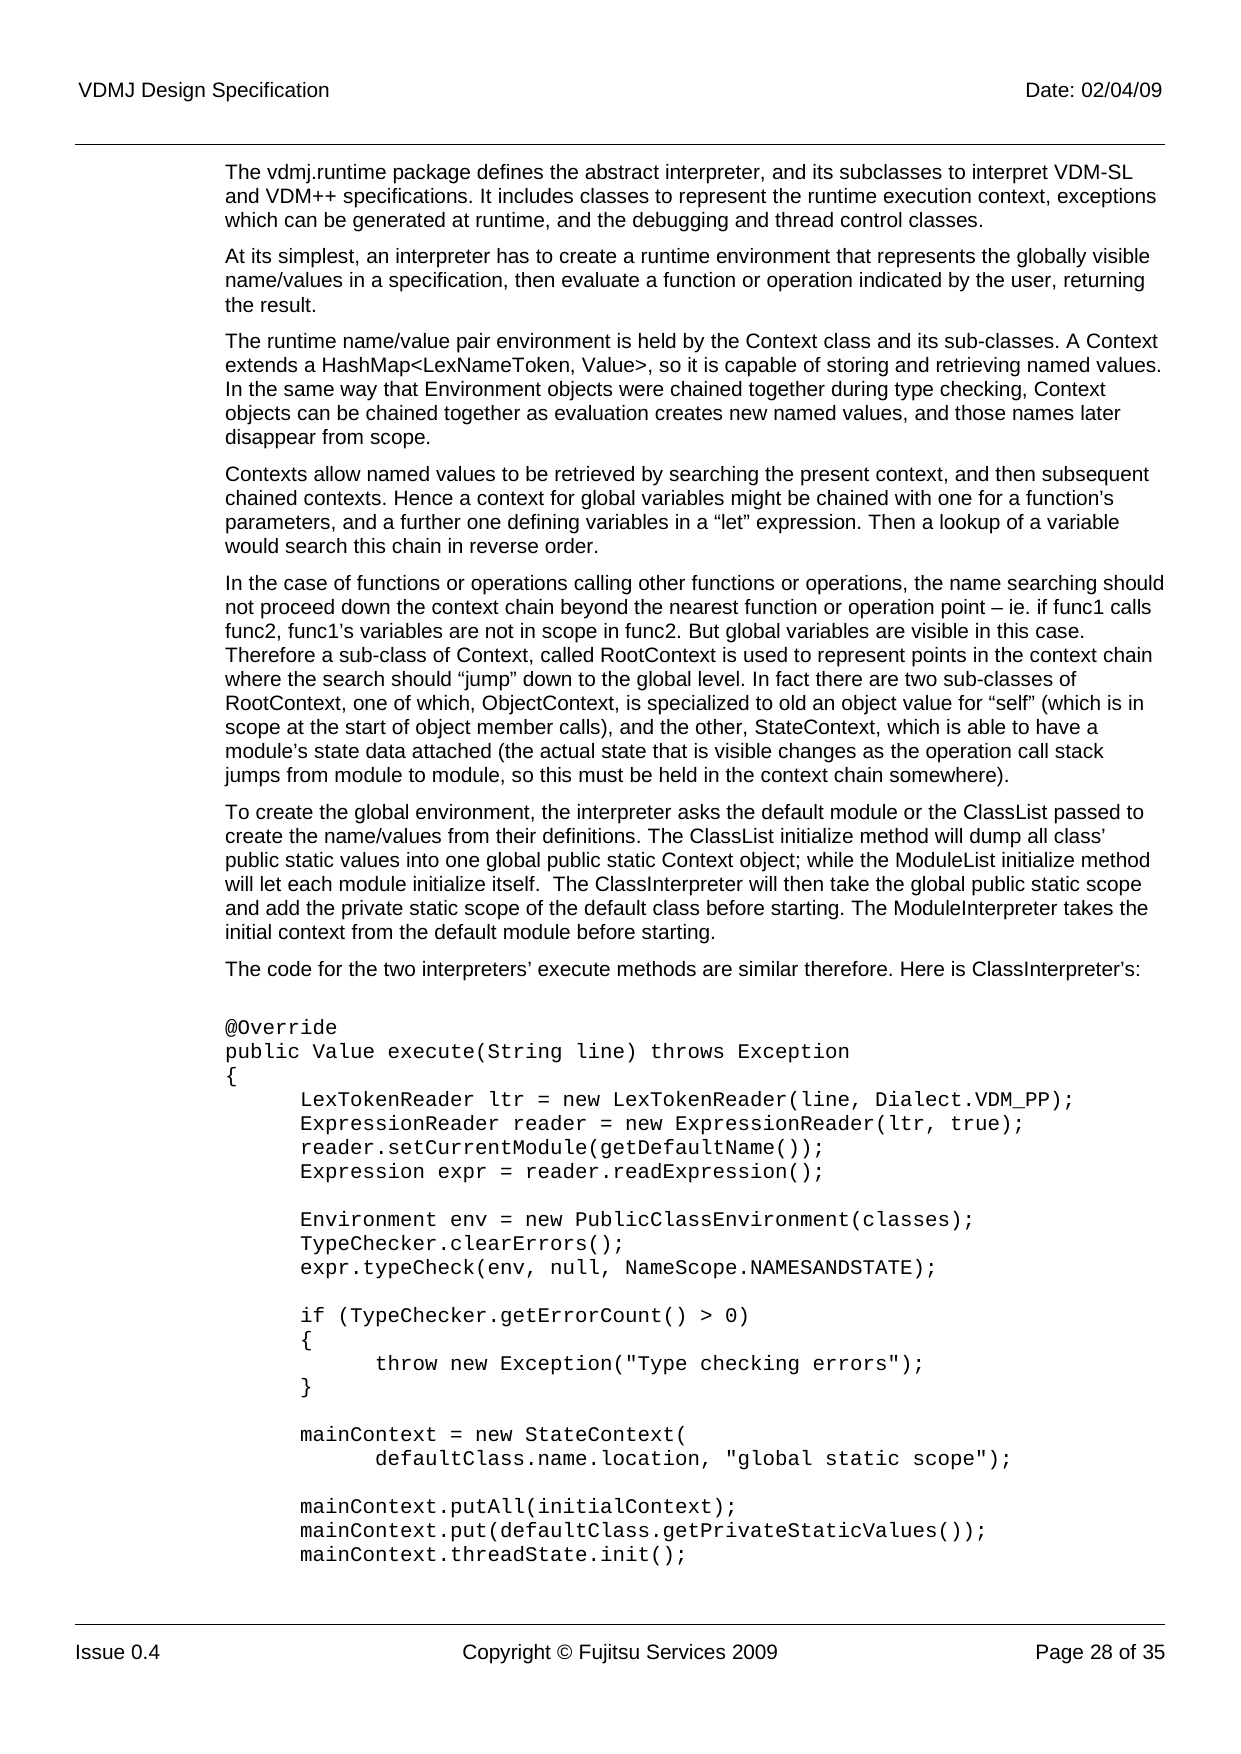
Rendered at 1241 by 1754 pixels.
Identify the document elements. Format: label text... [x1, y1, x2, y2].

text Expression expr = reader.readExpression(); [225, 1161, 1165, 1185]
text @Override [225, 1017, 1165, 1041]
text defaultClass.name.location, "global static scope"); [225, 1448, 1165, 1472]
text } [225, 1376, 1165, 1400]
text Contexts allow named values to be retrieved by searching the present context, and then subsequent chained contexts. Hence a context for global variables might be chained with one for a function’s parameters, and a further one defining variables in a “let” expression. Then a lookup of a variable would search this chain in reverse order. [225, 462, 1165, 558]
text mainContext.threadState.init(); [225, 1544, 1165, 1568]
text reader.setCurrentModule(getDefaultName()); [225, 1137, 1165, 1161]
text TypeChecker.clearErrors(); [225, 1233, 1165, 1257]
text The code for the two interpreters’ execute methods are similar therefore. Here is ClassInterpreter’s: [225, 957, 1165, 981]
text The runtime name/value pair environment is held by the Context class and its sub-classes. A Context extends a HashMap<LexNameToken, Value>, so it is capable of storing and retrieving named values. In the same way that Environment objects were chained together during type checking, Context objects can be chained together as evaluation creates new named values, and those names later disappear from scope. [225, 329, 1165, 449]
text Environment env = new PublicClassEnvironment(classes); [225, 1209, 1165, 1233]
text LexTokenReader ltr = new LexTokenReader(line, Dialect.VDM_PP); [225, 1089, 1165, 1113]
text In the case of functions or operations calling other functions or operations, the name searching should not proceed down the context chain beyond the nearest function or operation point – ie. if func1 calls func2, func1’s variables are not in scope in func2. But global variables are visible in this case. Therefore a sub-class of Context, called RootContext is used to represent points in the context chain where the search should “jump” down to the global level. In fact there are two sub-classes of RootContext, one of which, ObjectContext, is specialized to old an object value for “self” (which is in scope at the start of object member calls), and the other, StateContext, which is able to have a module’s state data attached (the actual state that is visible changes as the operation call stack jumps from module to module, so this must be held in the context chain somewhere). [225, 571, 1165, 787]
text To create the global environment, the interpreter asks the default module or the ClassList passed to create the name/values from their definitions. The ClassList initialize method will dump all class’ public static values into one global public static Context object; while the ModuleList initialize method will let each module initialize itself. The ClassInterpreter will then take the global public static scope and add the private static scope of the default class before starting. The ModuleInterpreter takes the initial context from the default module before starting. [225, 800, 1165, 944]
text { [225, 1065, 1165, 1089]
text expr.typeCheck(env, null, NameScope.NAMESANDSTATE); [225, 1257, 1165, 1281]
text ExpressionReader reader = new ExpressionReader(ltr, true); [225, 1113, 1165, 1137]
text At its simplest, an interpreter has to create a runtime environment that represents the globally visible name/values in a specification, then evaluate a function or operation indicated by the user, returning the result. [225, 244, 1165, 317]
text public Value execute(String line) throws Exception [225, 1041, 1165, 1065]
text if (TypeChecker.getErrorCount() > 0) [225, 1304, 1165, 1328]
text mainContext = new StateContext( [225, 1424, 1165, 1448]
text throw new Exception("Type checking errors"); [225, 1352, 1165, 1376]
text The vdmj.runtime package defines the abstract interpreter, and its subclasses to interpret VDM-SL and VDM++ specifications. It includes classes to represent the runtime execution context, exceptions which can be generated at runtime, and the debugging and thread control classes. [225, 160, 1165, 232]
text mainContext.put(defaultClass.getPrivateStaticValues()); [225, 1520, 1165, 1544]
text mainContext.putAll(initialContext); [225, 1496, 1165, 1520]
text { [225, 1328, 1165, 1352]
